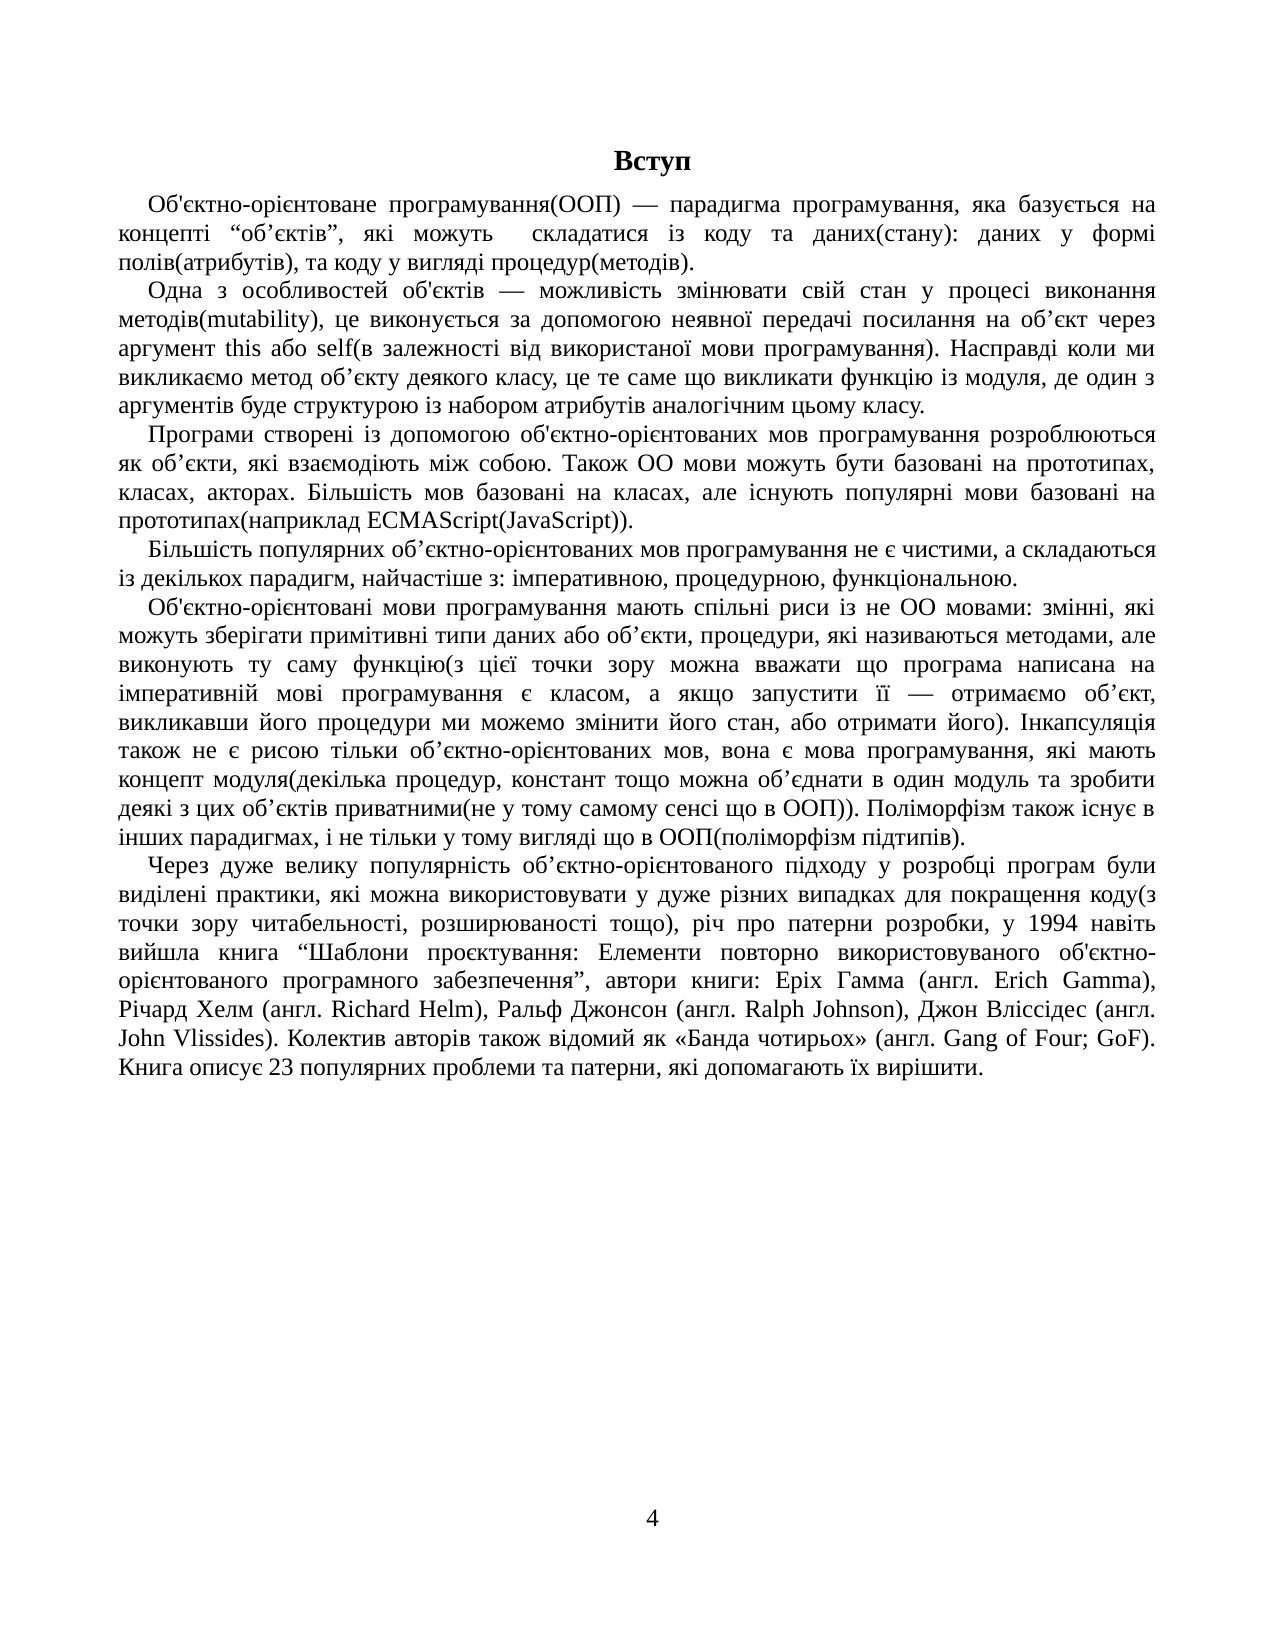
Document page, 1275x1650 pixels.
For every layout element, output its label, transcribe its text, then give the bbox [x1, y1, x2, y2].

text Більшість популярних об’єктно-орієнтованих мов програмування не є чистими, а складаються із декількох парадигм, найчастіше з: імперативною, процедурною, функціональною. [118, 534, 1157, 592]
text Через дуже велику популярність об’єктно-орієнтованого підходу у розробці програм були виділені практики, які можна використовувати у дуже різних випадках для покращення коду(з точки зору читабельності, розширюваності тощо), річ про патерни розробки, у 1994 навіть вийшла книга “Шаблони проєктування: Елементи повторно використовуваного об'єктно-орієнтованого програмного забезпечення”, автори книги: Еріх Гамма (англ. Erich Gamma), Річард Хелм (англ. Richard Helm), Ральф Джонсон (англ. Ralph Johnson), Джон Вліссідес (англ. John Vlissides). Колектив авторів також відомий як «Банда чотирьох» (англ. Gang of Four; GoF). Книга описує 23 популярних проблеми та патерни, які допомагають їх вирішити. [118, 850, 1157, 1080]
text Одна з особливостей об'єктів — можливість змінювати свій стан у процесі виконання методів(mutability), це виконується за допомогою неявної передачі посилання на об’єкт через аргумент this або self(в залежності від використаної мови програмування). Насправді коли ми викликаємо метод об’єкту деякого класу, це те саме що викликати функцію із модуля, де один з аргументів буде структурою із набором атрибутів аналогічним цьому класу. [118, 275, 1157, 419]
text Об'єктно-орієнтоване програмування(ООП) — парадигма програмування, яка базується на концепті “об’єктів”, які можуть складатися із коду та даних(стану): даних у формі полів(атрибутів), та коду у вигляді процедур(методів). [118, 189, 1157, 275]
subtitle Вступ [118, 143, 1157, 177]
text Програми створені із допомогою об'єктно-орієнтованих мов програмування розроблюються як об’єкти, які взаємодіють між собою. Також ОО мови можуть бути базовані на прототипах, класах, акторах. Більшість мов базовані на класах, але існують популярні мови базовані на прототипах(наприклад ECMAScript(JavaScript)). [118, 419, 1157, 534]
text Об'єктно-орієнтовані мови програмування мають спільні риси із не ОО мовами: змінні, які можуть зберігати примітивні типи даних або об’єкти, процедури, які називаються методами, але виконують ту саму функцію(з цієї точки зору можна вважати що програма написана на імперативній мові програмування є класом, а якщо запустити її — отримаємо об’єкт, викликавши його процедури ми можемо змінити його стан, або отримати його). Інкапсуляція також не є рисою тільки об’єктно-орієнтованих мов, вона є мова програмування, які мають концепт модуля(декілька процедур, констант тощо можна об’єднати в один модуль та зробити деякі з цих об’єктів приватними(не у тому самому сенсі що в ООП)). Поліморфізм також існує в інших парадигмах, і не тільки у тому вигляді що в ООП(поліморфізм підтипів). [118, 592, 1157, 850]
